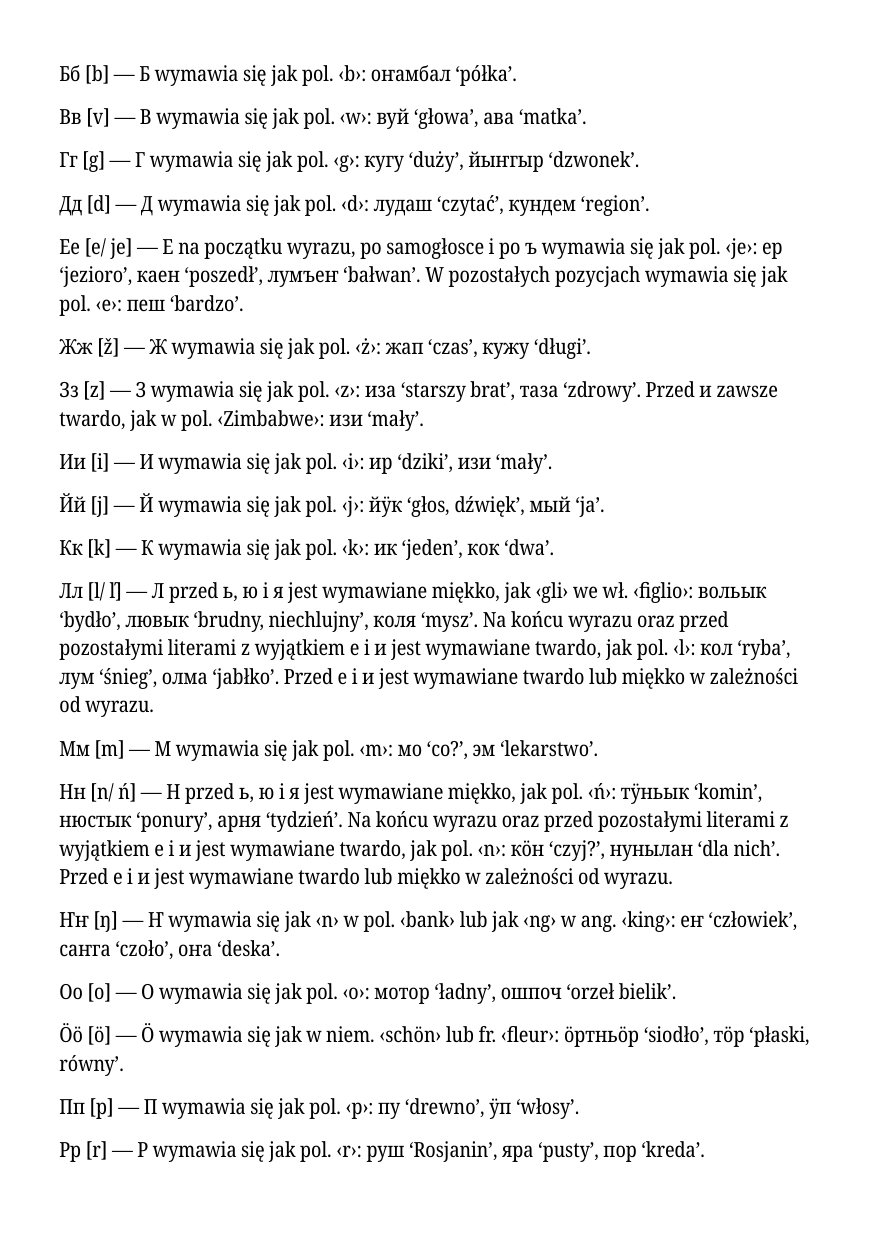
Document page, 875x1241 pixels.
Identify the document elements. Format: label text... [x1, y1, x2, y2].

text Лл [l/ ľ] — Л przed ь, ю i я jest wymawiane miękko, jak ‹gli› we wł. ‹figlio›: вольык ‘bydło’, лювык ‘brudny, niechlujny’, коля ‘mysz’. Na końcu wyrazu oraz przed pozostałymi literami z wyjątkiem е i и jest wymawiane twardo, jak pol. ‹l›: кол ‘ryba’, лум ‘śnieg’, олма ‘jabłko’. Przed е i и jest wymawiane twardo lub miękko w zależności od wyrazu. [59, 577, 815, 719]
text Жж [ž] — Ж wymawia się jak pol. ‹ż›: жап ‘czas’, кужу ‘długi’. [59, 332, 815, 361]
text Рр [r] — Р wymawia się jak pol. ‹r›: руш ‘Rosjanin’, яра ‘pusty’, пор ‘kreda’. [59, 1135, 815, 1164]
text Бб [b] — Б wymawia się jak pol. ‹b›: оҥамбал ‘półka’. [59, 59, 815, 87]
text Гг [g] — Г wymawia się jak pol. ‹g›: кугу ‘duży’, йыҥгыр ‘dzwonek’. [59, 146, 815, 174]
text Ӧӧ [ö] — Ӧ wymawia się jak w niem. ‹schön› lub fr. ‹fleur›: ӧртньӧр ‘siodło’, тӧр ‘płaski, równy’. [59, 1020, 815, 1077]
text Пп [p] — П wymawia się jak pol. ‹p›: пу ‘drewno’, ӱп ‘włosy’. [59, 1092, 815, 1120]
text Зз [z] — З wymawia się jak pol. ‹z›: иза ‘starszy brat’, таза ‘zdrowy’. Przed и zawsze twardo, jak w pol. ‹Zimbabwe›: изи ‘mały’. [59, 375, 815, 432]
text Кк [k] — К wymawia się jak pol. ‹k›: ик ‘jeden’, кок ‘dwa’. [59, 533, 815, 562]
text Ҥҥ [ŋ] — Ҥ wymawia się jak ‹n› w pol. ‹bank› lub jak ‹ng› w ang. ‹king›: еҥ ‘człowiek’, саҥга ‘czoło’, оҥа ‘deska’. [59, 905, 815, 962]
text Ее [e/ je] — Е na początku wyrazu, po samogłosce i po ъ wymawia się jak pol. ‹je›: ер ‘jezioro’, каен ‘poszedł’, лумъеҥ ‘bałwan’. W pozostałych pozycjach wymawia się jak pol. ‹e›: пеш ‘bardzo’. [59, 232, 815, 317]
text Вв [v] — В wymawia się jak pol. ‹w›: вуй ‘głowa’, ава ‘matka’. [59, 102, 815, 131]
text Ии [i] — И wymawia się jak pol. ‹i›: ир ‘dziki’, изи ‘mały’. [59, 447, 815, 475]
text Мм [m] — М wymawia się jak pol. ‹m›: мо ‘co?’, эм ‘lekarstwo’. [59, 734, 815, 762]
text Оо [o] — О wymawia się jak pol. ‹o›: мотор ‘ładny’, ошпоч ‘orzeł bielik’. [59, 977, 815, 1006]
text Нн [n/ ń] — Н przed ь, ю i я jest wymawiane miękko, jak pol. ‹ń›: тӱньык ‘komin’, нюстык ‘ponury’, арня ‘tydzień’. Na końcu wyrazu oraz przed pozostałymi literami z wyjątkiem е i и jest wymawiane twardo, jak pol. ‹n›: кӧн ‘czyj?’, нунылан ‘dla nich’. Przed е i и jest wymawiane twardo lub miękko w zależności od wyrazu. [59, 777, 815, 891]
text Дд [d] — Д wymawia się jak pol. ‹d›: лудаш ‘czytać’, кундем ‘region’. [59, 189, 815, 217]
text Йй [j] — Й wymawia się jak pol. ‹j›: йӱк ‘głos, dźwięk’, мый ‘ja’. [59, 490, 815, 519]
